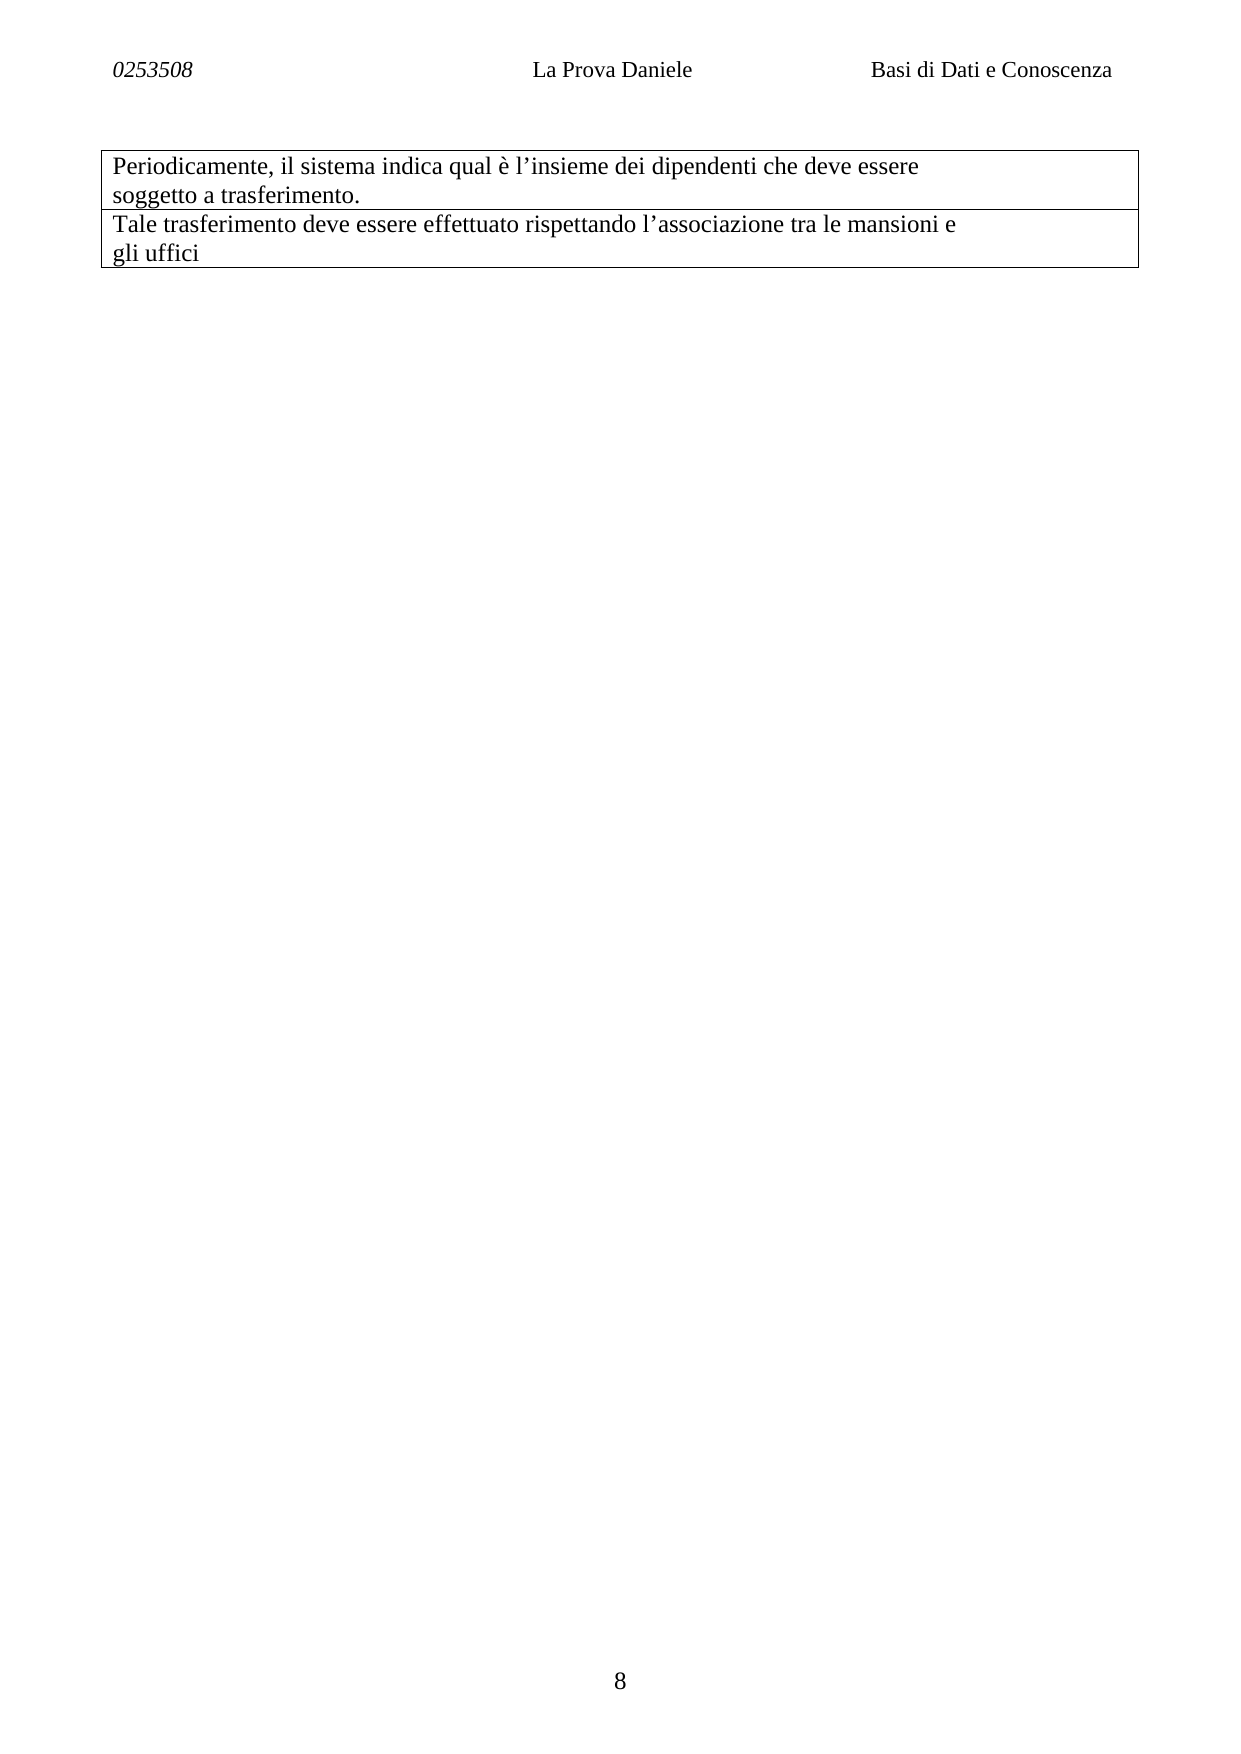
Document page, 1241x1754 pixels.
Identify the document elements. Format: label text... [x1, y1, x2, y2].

table_cell Tale trasferimento deve essere effettuato rispettando l’associazione tra le mansioni e gli uffici [102, 210, 1138, 267]
table_cell Periodicamente, il sistema indica qual è l’insieme dei dipendenti che deve essere soggetto a trasferimento. [102, 151, 1138, 208]
